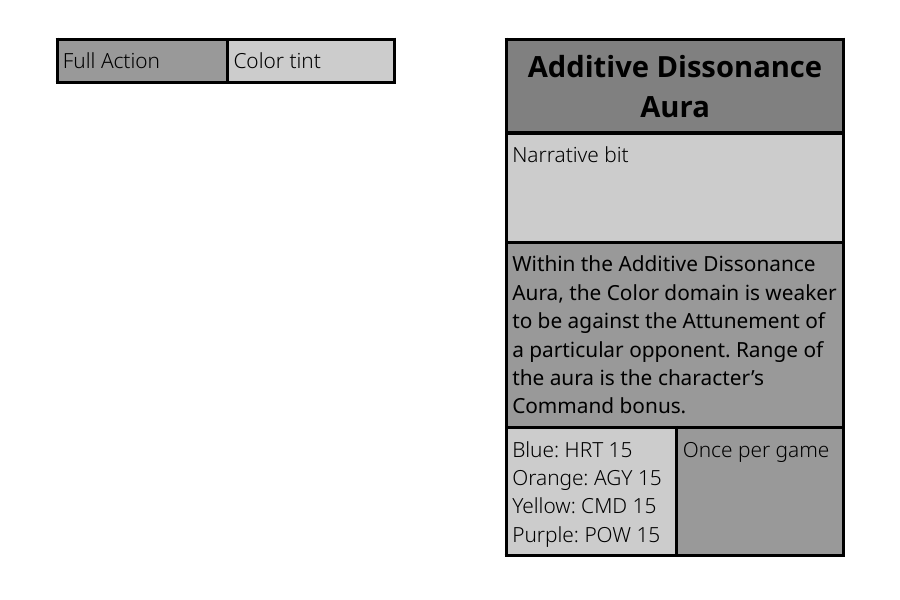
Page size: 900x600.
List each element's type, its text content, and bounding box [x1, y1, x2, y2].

table_header Additive Dissonance Aura [508, 41, 842, 131]
table_cell Full Action [59, 41, 226, 81]
table_cell Within the Additive Dissonance Aura, the Color domain is weaker to be against the Attunement of a particular opponent. Range of the aura is the character’s Command bonus. [508, 244, 842, 426]
table_cell Narrative bit [508, 135, 842, 241]
table_cell Blue: HRT 15 Orange: AGY 15 Yellow: CMD 15 Purple: POW 15 [508, 429, 675, 554]
table_cell Color tint [229, 41, 393, 81]
table_cell Once per game [678, 429, 842, 554]
